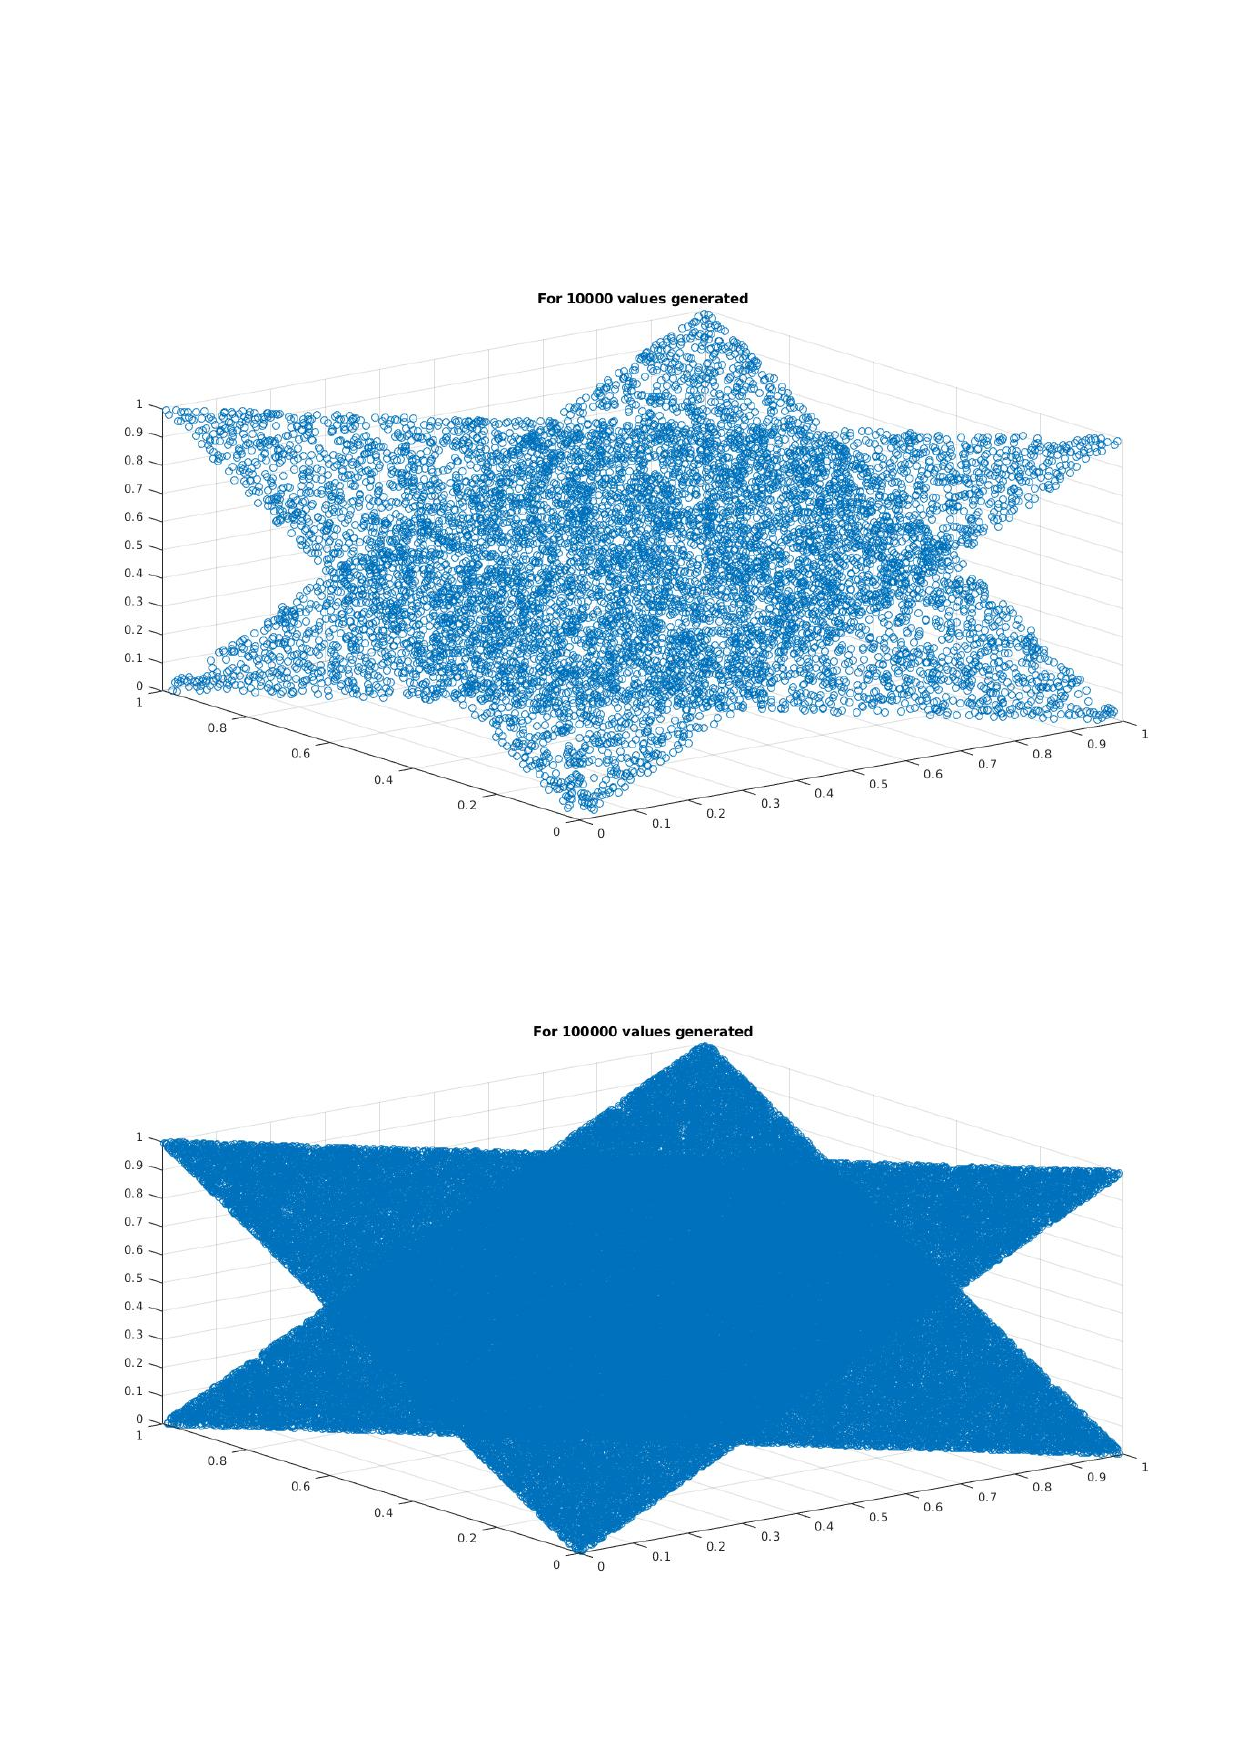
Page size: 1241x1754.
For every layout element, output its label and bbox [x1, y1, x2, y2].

picture [0, 995, 1241, 1622]
picture [0, 263, 1241, 889]
